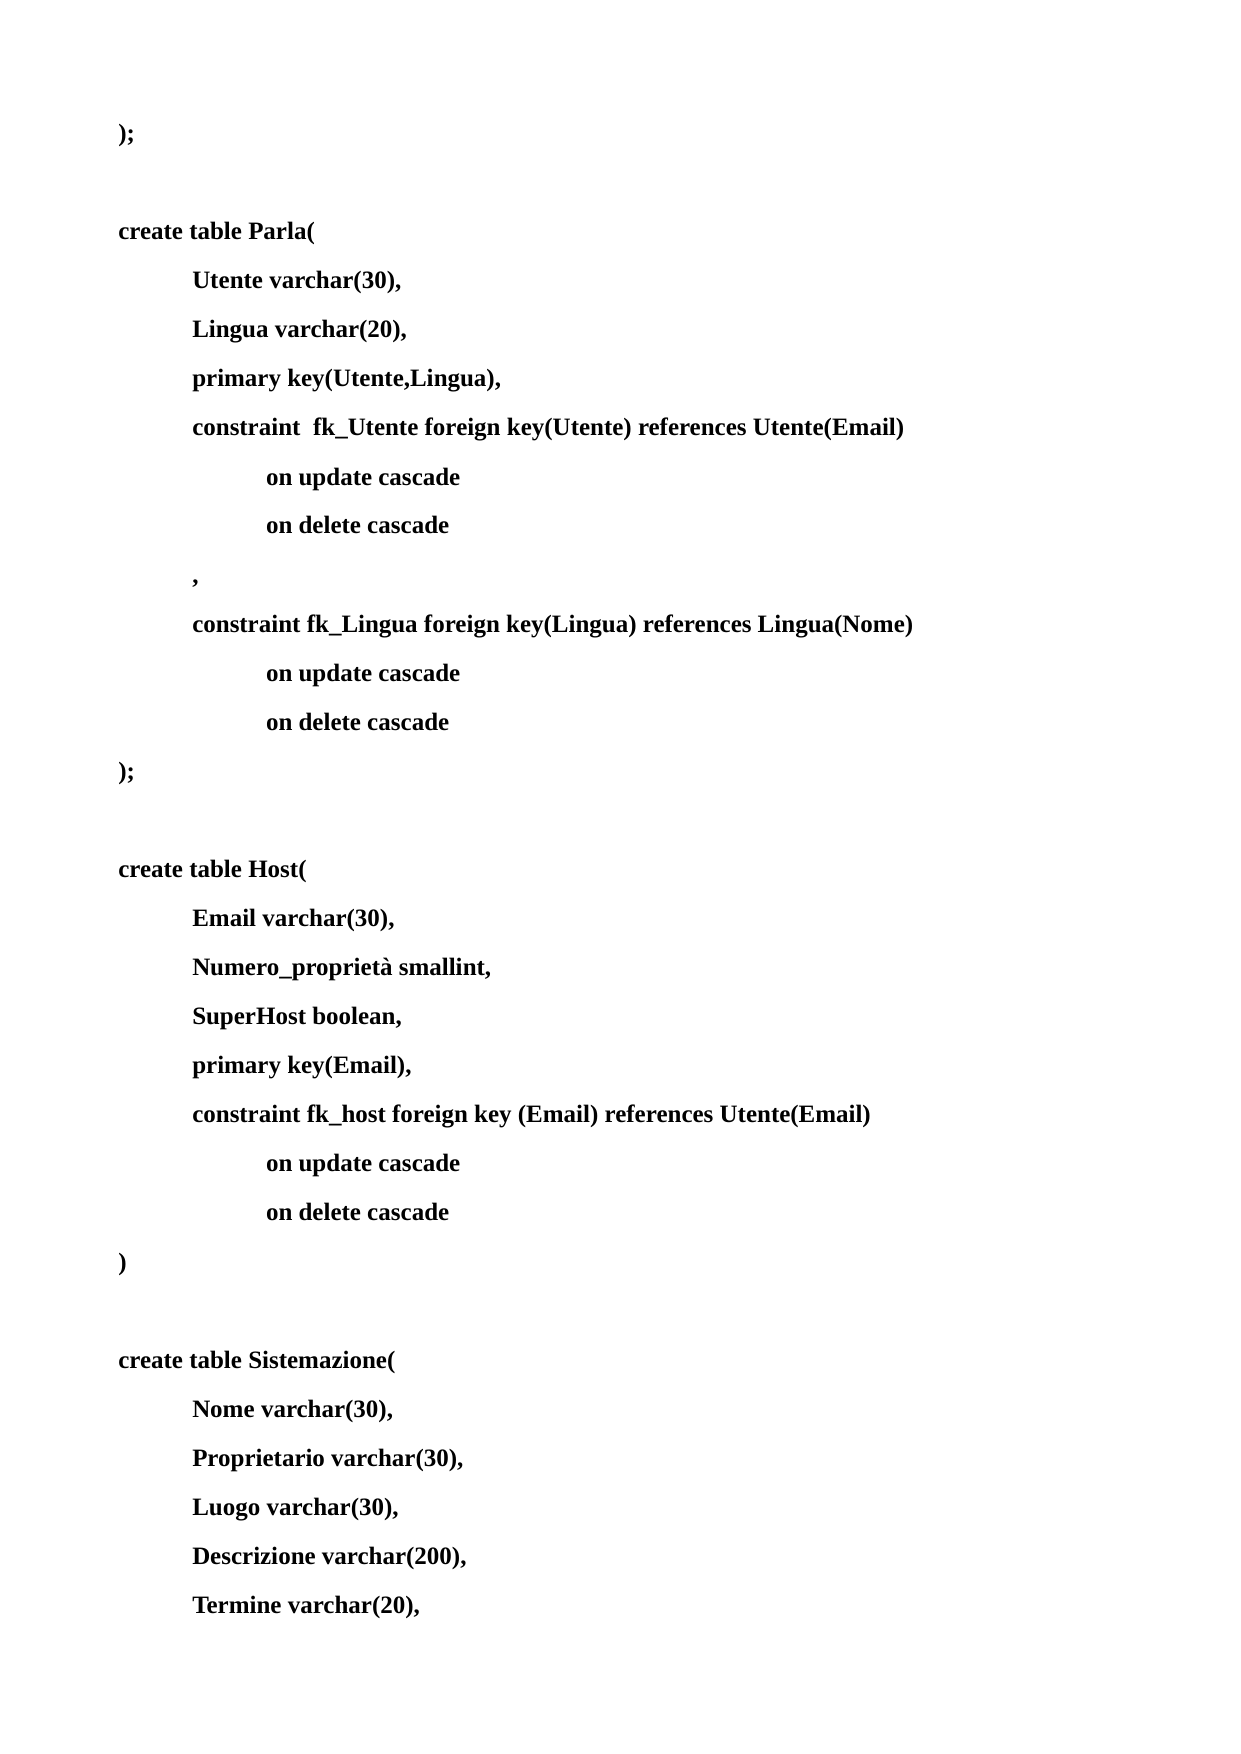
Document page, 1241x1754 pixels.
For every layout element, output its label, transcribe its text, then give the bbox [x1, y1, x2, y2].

text SuperHost boolean, [118, 1001, 1122, 1030]
text ); [118, 756, 1122, 785]
text create table Sistemazione( [118, 1345, 1122, 1373]
text Email varchar(30), [118, 903, 1122, 932]
text primary key(Email), [118, 1050, 1122, 1079]
text Utente varchar(30), [118, 265, 1122, 294]
text on delete cascade [118, 1197, 1122, 1226]
text Proprietario varchar(30), [118, 1443, 1122, 1472]
text Nome varchar(30), [118, 1394, 1122, 1422]
text Termine varchar(20), [118, 1590, 1122, 1619]
text on update cascade [118, 462, 1122, 490]
text constraint fk_Utente foreign key(Utente) references Utente(Email) [118, 412, 1122, 441]
text Descrizione varchar(200), [118, 1541, 1122, 1570]
text create table Parla( [118, 216, 1122, 245]
text on delete cascade [118, 707, 1122, 736]
text primary key(Utente,Lingua), [118, 363, 1122, 392]
text Numero_proprietà smallint, [118, 952, 1122, 981]
text constraint fk_host foreign key (Email) references Utente(Email) [118, 1099, 1122, 1128]
text create table Host( [118, 854, 1122, 883]
text on delete cascade [118, 511, 1122, 539]
text , [118, 560, 1122, 588]
text ) [118, 1247, 1122, 1275]
text Lingua varchar(20), [118, 314, 1122, 343]
text on update cascade [118, 1148, 1122, 1177]
text Luogo varchar(30), [118, 1492, 1122, 1521]
text constraint fk_Lingua foreign key(Lingua) references Lingua(Nome) [118, 609, 1122, 637]
text ); [118, 118, 1122, 147]
text on update cascade [118, 658, 1122, 687]
